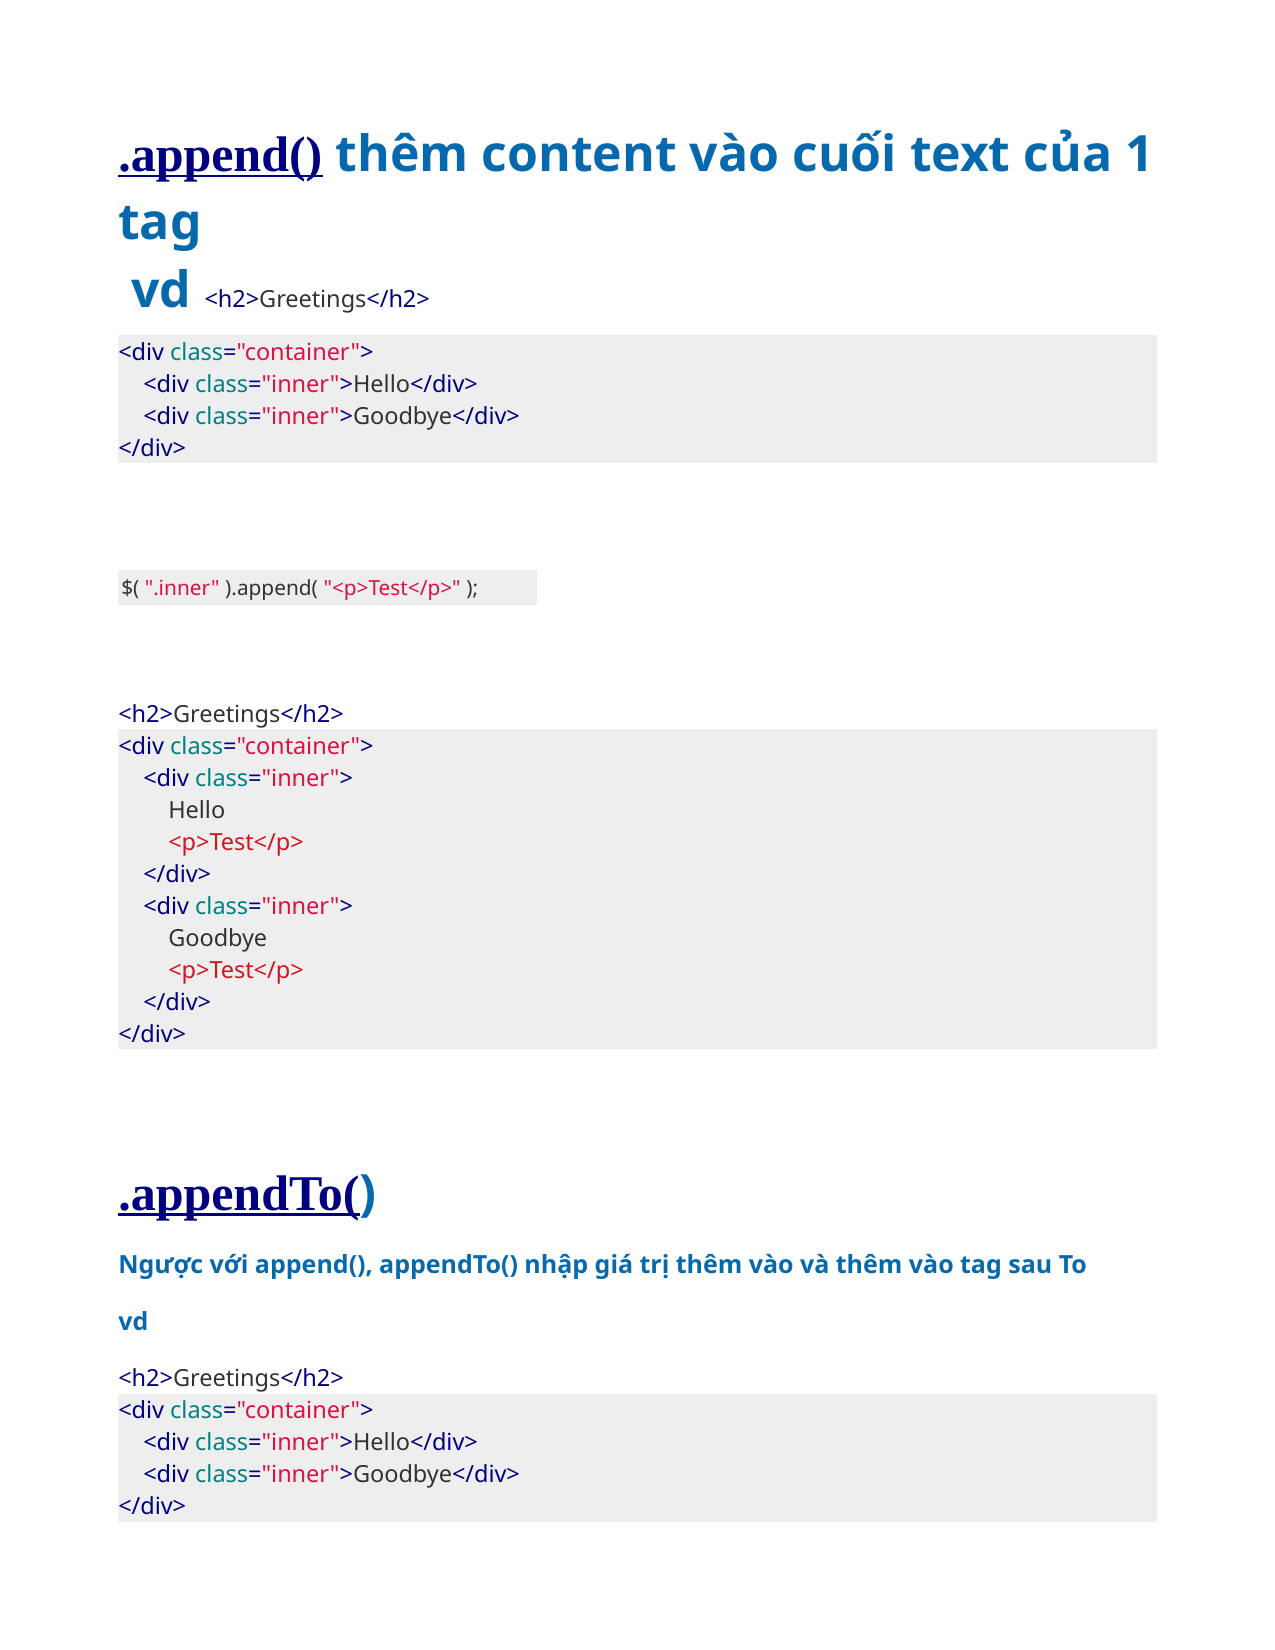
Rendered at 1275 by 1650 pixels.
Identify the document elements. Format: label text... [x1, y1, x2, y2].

text vd [118, 1281, 1157, 1337]
text </div> [118, 985, 1157, 1017]
text <div class="inner">Hello</div> [118, 367, 1157, 399]
text Goodbye [118, 921, 1157, 953]
text <div class="inner"> [118, 889, 1157, 921]
text <div class="container"> [118, 335, 1157, 367]
text <p>Test</p> [118, 826, 1157, 857]
text Hello [118, 793, 1157, 826]
text </div> [118, 1017, 1157, 1049]
subtitle .append() thêm content vào cuối text của 1 tag vd <h2>Greetings</h2> [118, 118, 1157, 322]
text <div class="inner">Goodbye</div> [118, 399, 1157, 431]
text <div class="container"> [118, 1394, 1157, 1426]
text <div class="inner">Hello</div> [118, 1426, 1157, 1458]
text </div> [118, 857, 1157, 889]
subtitle .appendTo() [118, 1157, 1157, 1225]
text <p>Test</p> [118, 953, 1157, 985]
text <div class="inner"> [118, 762, 1157, 793]
text <h2>Greetings</h2> [118, 698, 1157, 729]
text </div> [118, 431, 1157, 463]
text <div class="container"> [118, 729, 1157, 762]
text Ngược với append(), appendTo() nhập giá trị thêm vào và thêm vào tag sau To [118, 1225, 1157, 1281]
table_header $( ".inner" ).append( "<p>Test</p>" ); [118, 570, 537, 605]
text <h2>Greetings</h2> [118, 1337, 1157, 1394]
text </div> [118, 1490, 1157, 1522]
text <div class="inner">Goodbye</div> [118, 1458, 1157, 1490]
